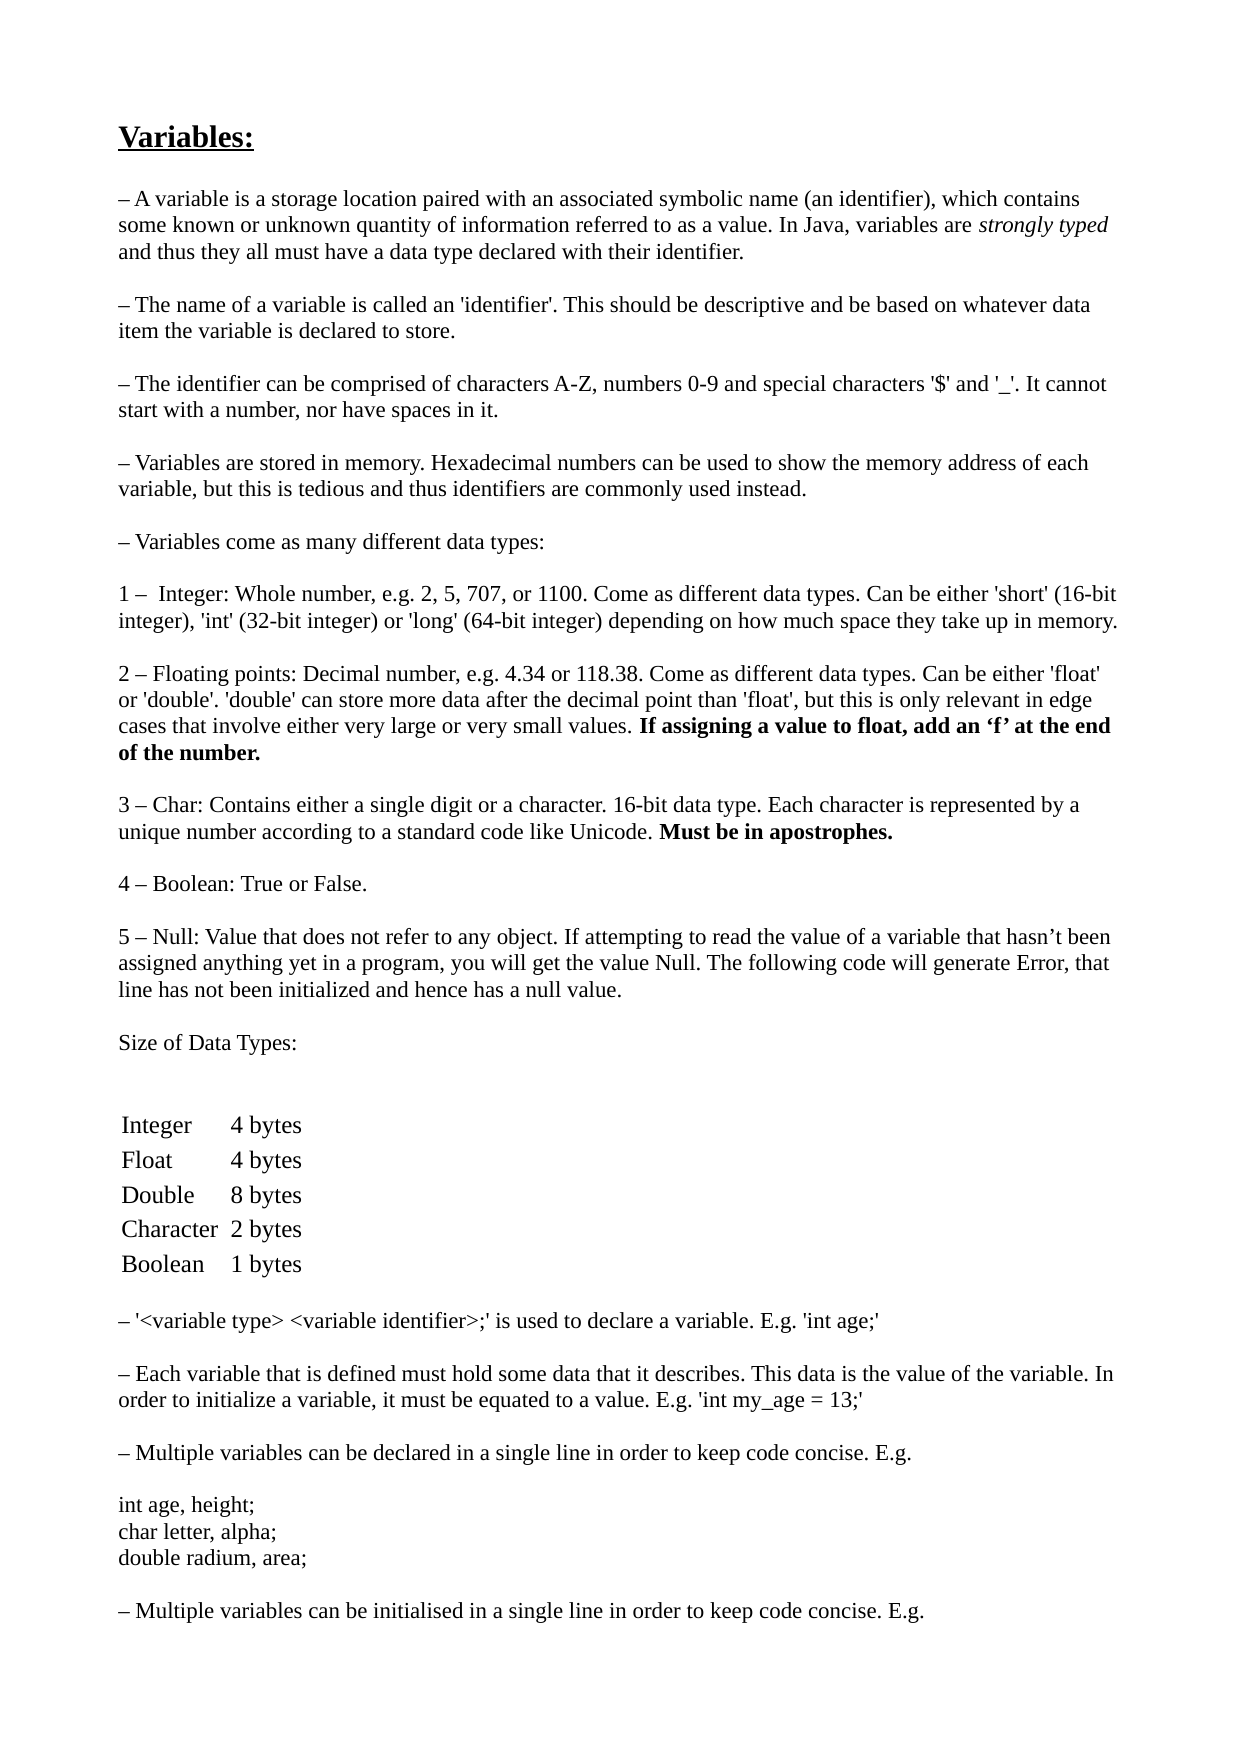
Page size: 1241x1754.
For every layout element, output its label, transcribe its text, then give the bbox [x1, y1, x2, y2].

text 3 – Char: Contains either a single digit or a character. 16-bit data type. Each character is represented by a unique number according to a standard code like Unicode. Must be in apostrophes. [118, 791, 1122, 844]
table_cell Character [118, 1211, 227, 1246]
table_cell Boolean [118, 1246, 227, 1281]
text – Multiple variables can be declared in a single line in order to keep code concise. E.g. [118, 1439, 1122, 1465]
table_header Integer [118, 1108, 227, 1142]
text 1 – Integer: Whole number, e.g. 2, 5, 707, or 1100. Come as different data types. Can be either 'short' (16-bit integer), 'int' (32-bit integer) or 'long' (64-bit integer) depending on how much space they take up in memory. [118, 581, 1122, 633]
table_cell 8 bytes [228, 1177, 314, 1211]
text – Variables are stored in memory. Hexadecimal numbers can be used to show the memory address of each variable, but this is tedious and thus identifiers are commonly used instead. [118, 449, 1122, 501]
text double radium, area; [118, 1544, 1122, 1570]
table_cell 1 bytes [228, 1246, 314, 1281]
table_header 4 bytes [228, 1108, 314, 1142]
text 5 – Null: Value that does not refer to any object. If attempting to read the value of a variable that hasn’t been assigned anything yet in a program, you will get the value Null. The following code will generate Error, that line has not been initialized and hence has a null value. [118, 923, 1122, 1002]
table_cell 2 bytes [228, 1211, 314, 1246]
table_cell 4 bytes [228, 1142, 314, 1177]
text 4 – Boolean: True or False. [118, 870, 1122, 897]
text char letter, alpha; [118, 1518, 1122, 1544]
text – Each variable that is defined must hold some data that it describes. This data is the value of the variable. In order to initialize a variable, it must be equated to a value. E.g. 'int my_age = 13;' [118, 1359, 1122, 1412]
text – A variable is a storage location paired with an associated symbolic name (an identifier), which contains some known or unknown quantity of information referred to as a value. In Java, variables are strongly typed and thus they all must have a data type declared with their identifier. [118, 185, 1122, 264]
text – '<variable type> <variable identifier>;' is used to declare a variable. E.g. 'int age;' [118, 1307, 1122, 1333]
text Size of Data Types: [118, 1028, 1122, 1055]
text 2 – Floating points: Decimal number, e.g. 4.34 or 118.38. Come as different data types. Can be either 'float' or 'double'. 'double' can store more data after the decimal point than 'float', but this is only relevant in edge cases that involve either very large or very small values. If assigning a value to float, add an ‘f’ at the end of the number. [118, 659, 1122, 765]
text int age, height; [118, 1491, 1122, 1518]
table_cell Double [118, 1177, 227, 1211]
text – Multiple variables can be initialised in a single line in order to keep code concise. E.g. [118, 1597, 1122, 1623]
text – Variables come as many different data types: [118, 528, 1122, 554]
text – The name of a variable is called an 'identifier'. This should be descriptive and be based on whatever data item the variable is declared to store. [118, 291, 1122, 343]
table_cell Float [118, 1142, 227, 1177]
text Variables: [118, 118, 1122, 154]
text – The identifier can be comprised of characters A-Z, numbers 0-9 and special characters '$' and '_'. It cannot start with a number, nor have spaces in it. [118, 370, 1122, 422]
